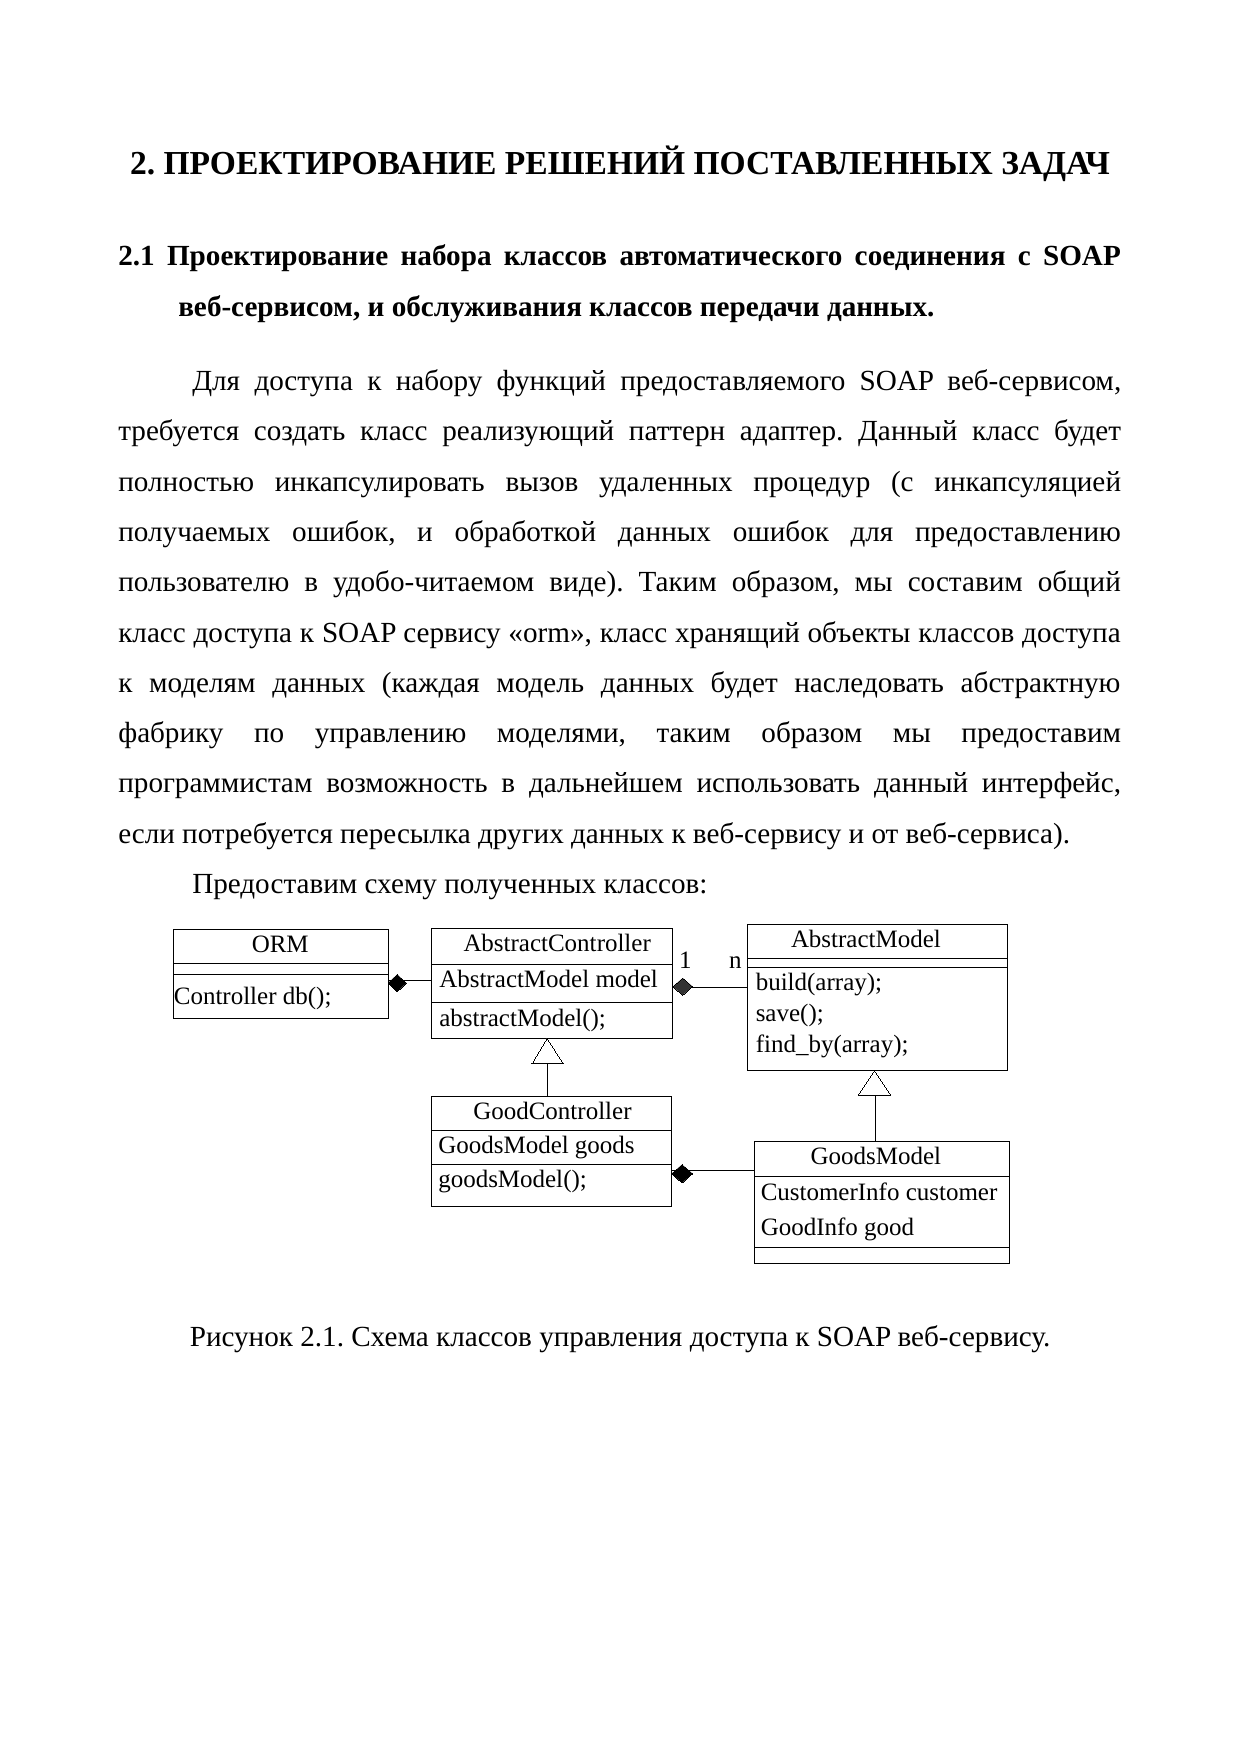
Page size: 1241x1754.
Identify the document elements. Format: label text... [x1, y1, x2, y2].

text Рисунок 2.1. Схема классов управления доступа к SOAP веб-сервису. [118, 1319, 1122, 1353]
subtitle 2. ПРОЕКТИРОВАНИЕ РЕШЕНИЙ ПОСТАВЛЕННЫХ ЗАДАЧ [118, 143, 1122, 182]
text Для доступа к набору функций предоставляемого SOAP веб-сервисом, требуется создать класс реализующий паттерн адаптер. Данный класс будет полностью инкапсулировать вызов удаленных процедур (с инкапсуляцией получаемых ошибок, и обработкой данных ошибок для предоставлению пользователю в удобо-читаемом виде). Таким образом, мы составим общий класс доступа к SOAP сервису «orm», класс хранящий объекты классов доступа к моделям данных (каждая модель данных будет наследовать абстрактную фабрику по управлению моделями, таким образом мы предоставим программистам возможность в дальнейшем использовать данный интерфейс, если потребуется пересылка других данных к веб-сервису и от веб-сервиса). [118, 363, 1122, 849]
text Предоставим схему полученных классов: [118, 866, 1122, 900]
subtitle 2.1 Проектирование набора классов автоматического соединения с SOAP веб-сервисом, и обслуживания классов передачи данных. [118, 238, 1122, 322]
